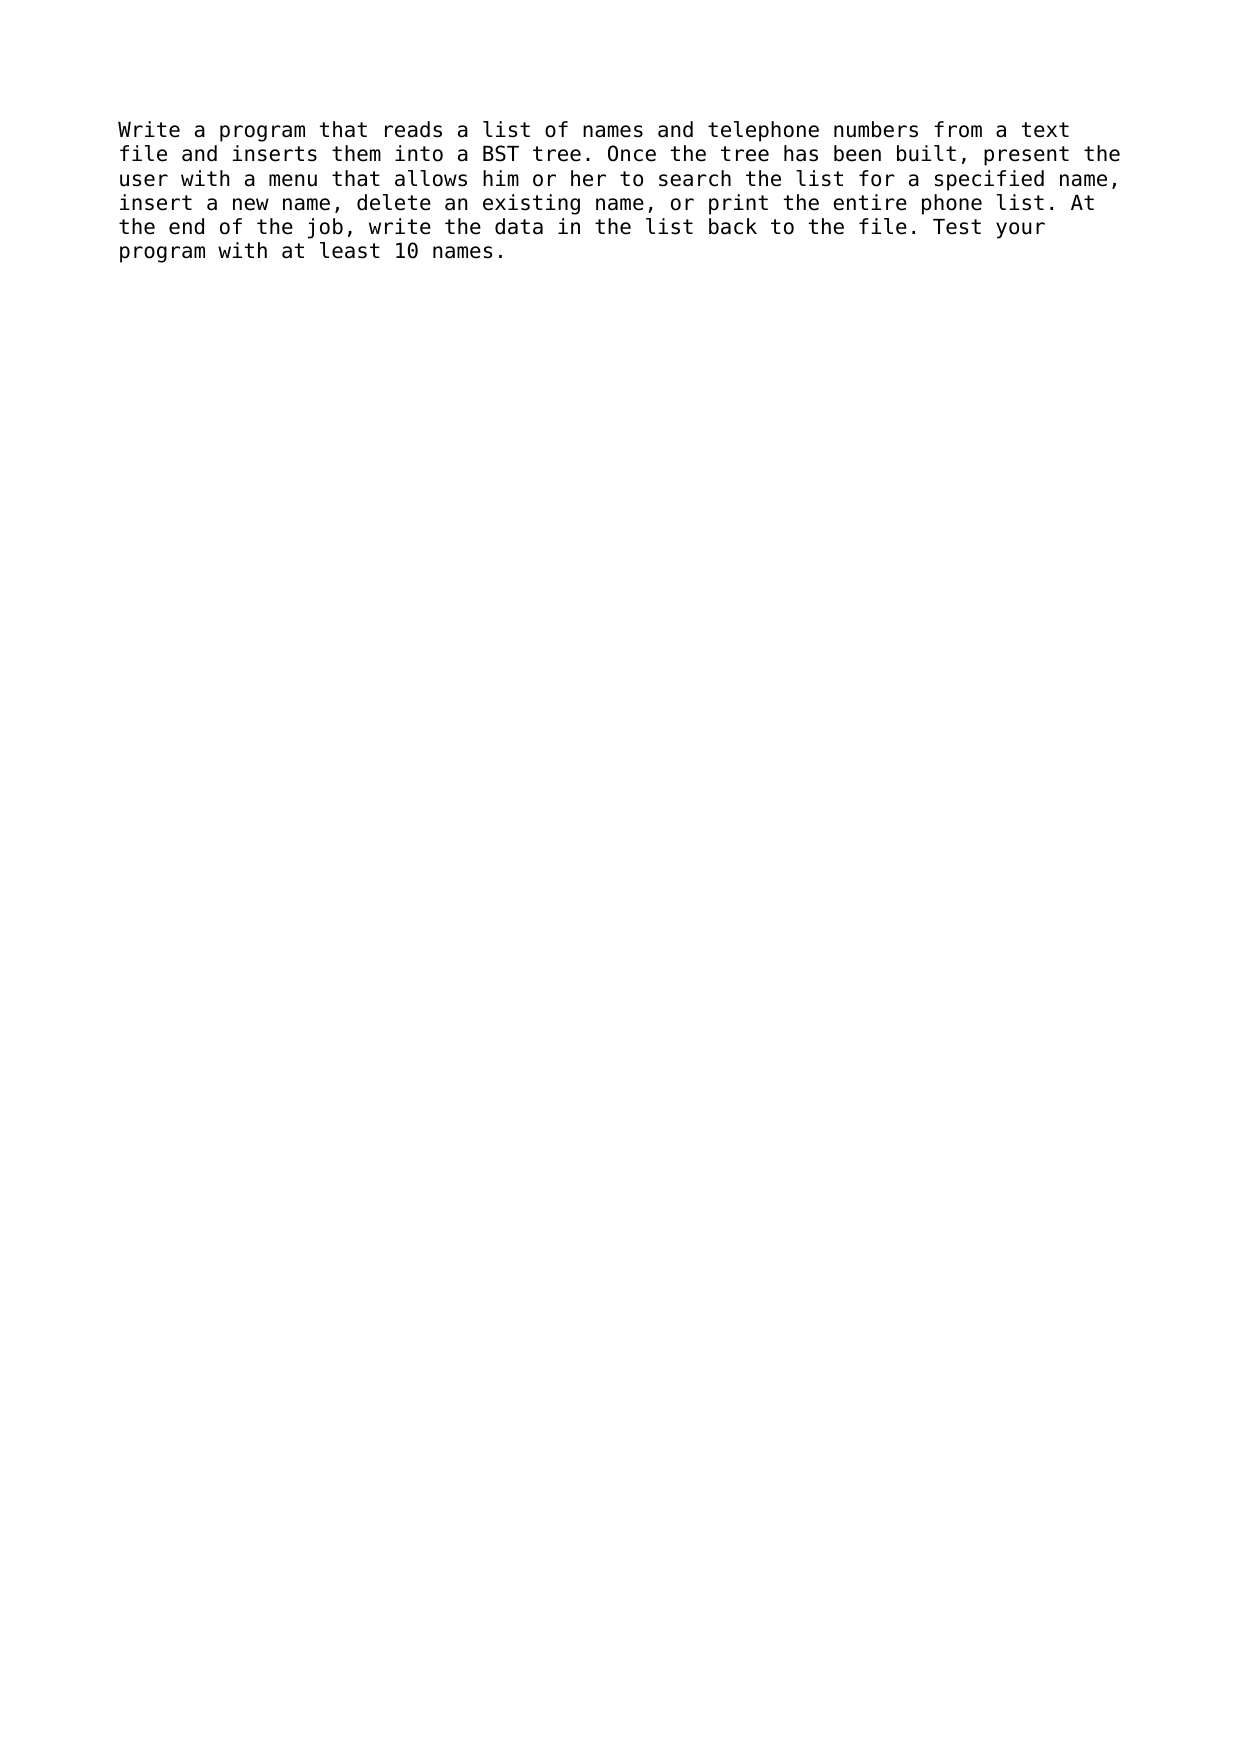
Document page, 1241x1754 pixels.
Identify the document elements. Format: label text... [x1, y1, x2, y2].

text Write a program that reads a list of names and telephone numbers from a text file and inserts them into a BST tree. Once the tree has been built, present the user with a menu that allows him or her to search the list for a specified name, insert a new name, delete an existing name, or print the entire phone list. At the end of the job, write the data in the list back to the file. Test your program with at least 10 names. [118, 118, 1122, 264]
